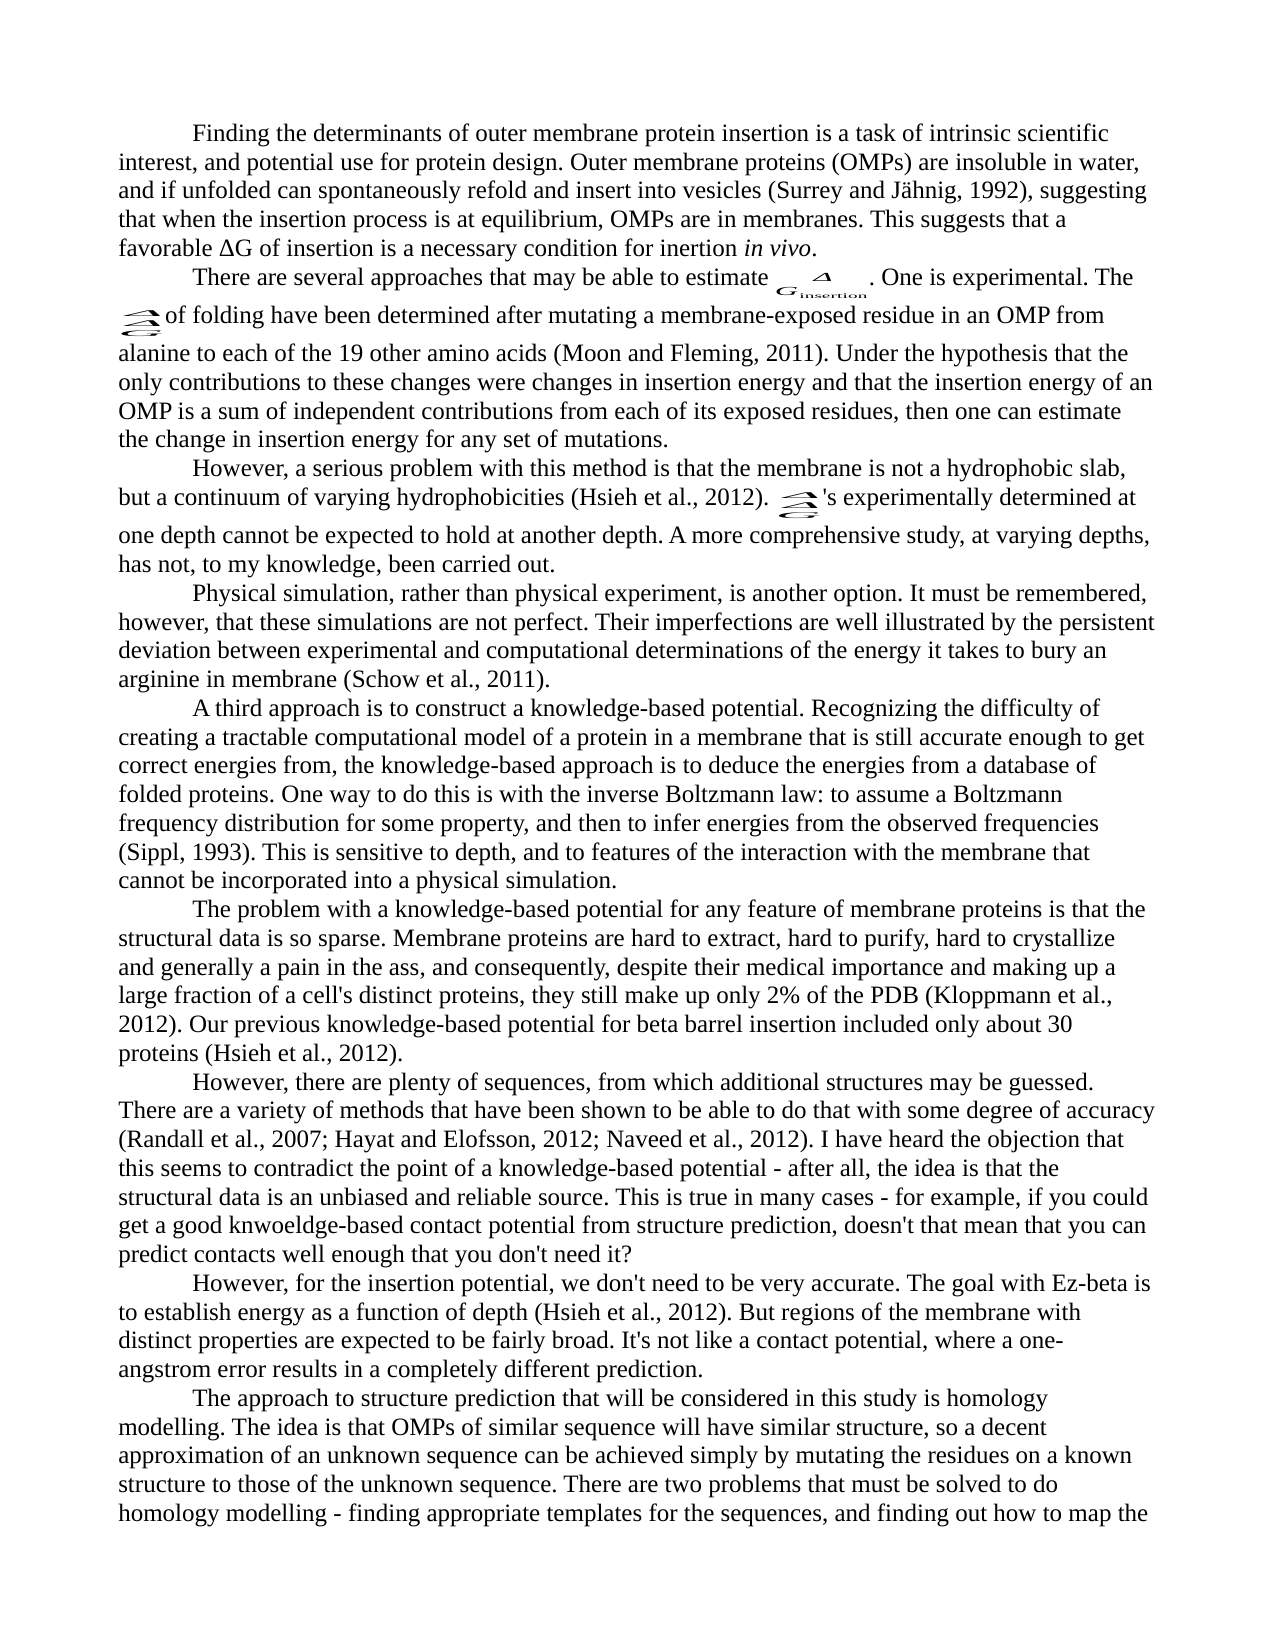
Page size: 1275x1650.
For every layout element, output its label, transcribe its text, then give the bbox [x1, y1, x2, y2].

text There are several approaches that may be able to estimate . One is experimental. The of folding have been determined after mutating a membrane-exposed residue in an OMP from alanine to each of the 19 other amino acids (Moon and Fleming, 2011). Under the hypothesis that the only contributions to these changes were changes in insertion energy and that the insertion energy of an OMP is a sum of independent contributions from each of its exposed residues, then one can estimate the change in insertion energy for any set of mutations. [118, 262, 1157, 453]
text A third approach is to construct a knowledge-based potential. Recognizing the difficulty of creating a tractable computational model of a protein in a membrane that is still accurate enough to get correct energies from, the knowledge-based approach is to deduce the energies from a database of folded proteins. One way to do this is with the inverse Boltzmann law: to assume a Boltzmann frequency distribution for some property, and then to infer energies from the observed frequencies (Sippl, 1993). This is sensitive to depth, and to features of the interaction with the membrane that cannot be incorporated into a physical simulation. [118, 693, 1157, 894]
text The problem with a knowledge-based potential for any feature of membrane proteins is that the structural data is so sparse. Membrane proteins are hard to extract, hard to purify, hard to crystallize and generally a pain in the ass, and consequently, despite their medical importance and making up a large fraction of a cell's distinct proteins, they still make up only 2% of the PDB (Kloppmann et al., 2012). Our previous knowledge-based potential for beta barrel insertion included only about 30 proteins (Hsieh et al., 2012). [118, 894, 1157, 1067]
text Physical simulation, rather than physical experiment, is another option. It must be remembered, however, that these simulations are not perfect. Their imperfections are well illustrated by the persistent deviation between experimental and computational determinations of the energy it takes to bury an arginine in membrane (Schow et al., 2011). [118, 578, 1157, 693]
text However, there are plenty of sequences, from which additional structures may be guessed. There are a variety of methods that have been shown to be able to do that with some degree of accuracy (Randall et al., 2007; Hayat and Elofsson, 2012; Naveed et al., 2012). I have heard the objection that this seems to contradict the point of a knowledge-based potential - after all, the idea is that the structural data is an unbiased and reliable source. This is true in many cases - for example, if you could get a good knwoeldge-based contact potential from structure prediction, doesn't that mean that you can predict contacts well enough that you don't need it? [118, 1067, 1157, 1268]
text The approach to structure prediction that will be considered in this study is homology modelling. The idea is that OMPs of similar sequence will have similar structure, so a decent approximation of an unknown sequence can be achieved simply by mutating the residues on a known structure to those of the unknown sequence. There are two problems that must be solved to do homology modelling - finding appropriate templates for the sequences, and finding out how to map the [118, 1383, 1157, 1527]
text However, a serious problem with this method is that the membrane is not a hydrophobic slab, but a continuum of varying hydrophobicities (Hsieh et al., 2012). 's experimentally determined at one depth cannot be expected to hold at another depth. A more comprehensive study, at varying depths, has not, to my knowledge, been carried out. [118, 453, 1157, 578]
text Finding the determinants of outer membrane protein insertion is a task of intrinsic scientific interest, and potential use for protein design. Outer membrane proteins (OMPs) are insoluble in water, and if unfolded can spontaneously refold and insert into vesicles (Surrey and Jähnig, 1992), suggesting that when the insertion process is at equilibrium, OMPs are in membranes. This suggests that a favorable ΔG of insertion is a necessary condition for inertion in vivo. [118, 118, 1157, 262]
text However, for the insertion potential, we don't need to be very accurate. The goal with Ez-beta is to establish energy as a function of depth (Hsieh et al., 2012). But regions of the membrane with distinct properties are expected to be fairly broad. It's not like a contact potential, where a one-angstrom error results in a completely different prediction. [118, 1268, 1157, 1383]
